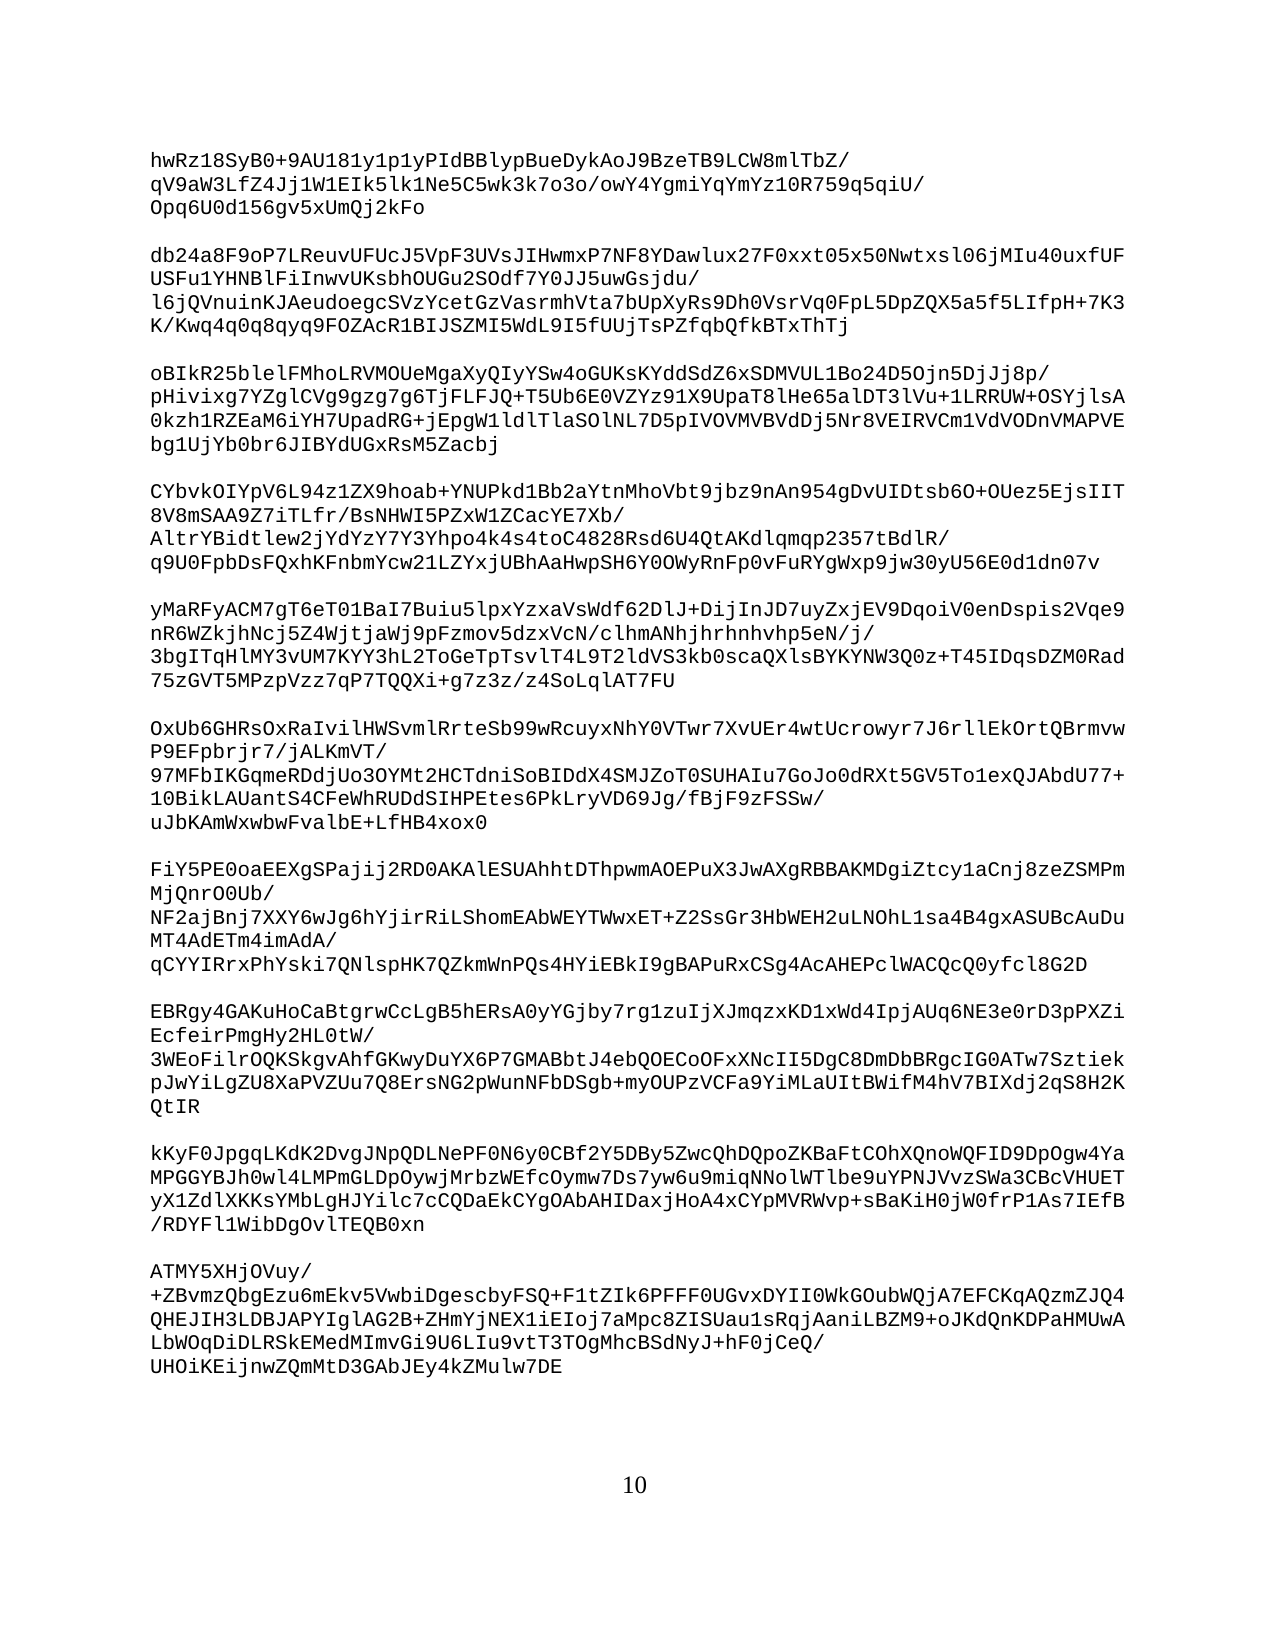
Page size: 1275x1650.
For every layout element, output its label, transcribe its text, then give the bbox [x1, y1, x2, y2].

text oBIkR25blelFMhoLRVMOUeMgaXyQIyYSw4oGUKsKYddSdZ6xSDMVUL1Bo24D5Ojn5DjJj8p/pHivixg7YZglCVg9gzg7g6TjFLFJQ+T5Ub6E0VZYz91X9UpaT8lHe65alDT3lVu+1LRRUW+OSYjlsA0kzh1RZEaM6iYH7UpadRG+jEpgW1ldlTlaSOlNL7D5pIVOVMVBVdDj5Nr8VEIRVCm1VdVODnVMAPVEbg1UjYb0br6JIBYdUGxRsM5Zacbj [150, 363, 1125, 457]
text hwRz18SyB0+9AU181y1p1yPIdBBlypBueDykAoJ9BzeTB9LCW8mlTbZ/qV9aW3LfZ4Jj1W1EIk5lk1Ne5C5wk3k7o3o/owY4YgmiYqYmYz10R759q5qiU/Opq6U0d156gv5xUmQj2kFo [150, 150, 1125, 221]
text db24a8F9oP7LReuvUFUcJ5VpF3UVsJIHwmxP7NF8YDawlux27F0xxt05x50Nwtxsl06jMIu40uxfUFUSFu1YHNBlFiInwvUKsbhOUGu2SOdf7Y0JJ5uwGsjdu/l6jQVnuinKJAeudoegcSVzYcetGzVasrmhVta7bUpXyRs9Dh0VsrVq0FpL5DpZQX5a5f5LIfpH+7K3K/Kwq4q0q8qyq9FOZAcR1BIJSZMI5WdL9I5fUUjTsPZfqbQfkBTxThTj [150, 244, 1125, 339]
text yMaRFyACM7gT6eT01BaI7Buiu5lpxYzxaVsWdf62DlJ+DijInJD7uyZxjEV9DqoiV0enDspis2Vqe9nR6WZkjhNcj5Z4WjtjaWj9pFzmov5dzxVcN/clhmANhjhrhnhvhp5eN/j/3bgITqHlMY3vUM7KYY3hL2ToGeTpTsvlT4L9T2ldVS3kb0scaQXlsBYKYNW3Q0z+T45IDqsDZM0Rad75zGVT5MPzpVzz7qP7TQQXi+g7z3z/z4SoLqlAT7FU [150, 599, 1125, 694]
text kKyF0JpgqLKdK2DvgJNpQDLNePF0N6y0CBf2Y5DBy5ZwcQhDQpoZKBaFtCOhXQnoWQFID9DpOgw4YaMPGGYBJh0wl4LMPmGLDpOywjMrbzWEfcOymw7Ds7yw6u9miqNNolWTlbe9uYPNJVvzSWa3CBcVHUETyX1ZdlXKKsYMbLgHJYilc7cCQDaEkCYgOAbAHIDaxjHoA4xCYpMVRWvp+sBaKiH0jW0frP1As7IEfB/RDYFl1WibDgOvlTEQB0xn [150, 1143, 1125, 1238]
text ATMY5XHjOVuy/+ZBvmzQbgEzu6mEkv5VwbiDgescbyFSQ+F1tZIk6PFFF0UGvxDYII0WkGOubWQjA7EFCKqAQzmZJQ4QHEJIH3LDBJAPYIglAG2B+ZHmYjNEX1iEIoj7aMpc8ZISUau1sRqjAaniLBZM9+oJKdQnKDPaHMUwALbWOqDiDLRSkEMedMImvGi9U6LIu9vtT3TOgMhcBSdNyJ+hF0jCeQ/UHOiKEijnwZQmMtD3GAbJEy4kZMulw7DE [150, 1261, 1125, 1379]
text FiY5PE0oaEEXgSPajij2RD0AKAlESUAhhtDThpwmAOEPuX3JwAXgRBBAKMDgiZtcy1aCnj8zeZSMPmMjQnrO0Ub/NF2ajBnj7XXY6wJg6hYjirRiLShomEAbWEYTWwxET+Z2SsGr3HbWEH2uLNOhL1sa4B4gxASUBcAuDuMT4AdETm4imAdA/qCYYIRrxPhYski7QNlspHK7QZkmWnPQs4HYiEBkI9gBAPuRxCSg4AcAHEPclWACQcQ0yfcl8G2D [150, 859, 1125, 978]
text OxUb6GHRsOxRaIvilHWSvmlRrteSb99wRcuyxNhY0VTwr7XvUEr4wtUcrowyr7J6rllEkOrtQBrmvwP9EFpbrjr7/jALKmVT/97MFbIKGqmeRDdjUo3OYMt2HCTdniSoBIDdX4SMJZoT0SUHAIu7GoJo0dRXt5GV5To1exQJAbdU77+10BikLAUantS4CFeWhRUDdSIHPEtes6PkLryVD69Jg/fBjF9zFSSw/uJbKAmWxwbwFvalbE+LfHB4xox0 [150, 717, 1125, 836]
text EBRgy4GAKuHoCaBtgrwCcLgB5hERsA0yYGjby7rg1zuIjXJmqzxKD1xWd4IpjAUq6NE3e0rD3pPXZiEcfeirPmgHy2HL0tW/3WEoFilrOQKSkgvAhfGKwyDuYX6P7GMABbtJ4ebQOECoOFxXNcII5DgC8DmDbBRgcIG0ATw7SztiekpJwYiLgZU8XaPVZUu7Q8ErsNG2pWunNFbDSgb+myOUPzVCFa9YiMLaUItBWifM4hV7BIXdj2qS8H2KQtIR [150, 1001, 1125, 1119]
text CYbvkOIYpV6L94z1ZX9hoab+YNUPkd1Bb2aYtnMhoVbt9jbz9nAn954gDvUIDtsb6O+OUez5EjsIIT8V8mSAA9Z7iTLfr/BsNHWI5PZxW1ZCacYE7Xb/AltrYBidtlew2jYdYzY7Y3Yhpo4k4s4toC4828Rsd6U4QtAKdlqmqp2357tBdlR/q9U0FpbDsFQxhKFnbmYcw21LZYxjUBhAaHwpSH6Y0OWyRnFp0vFuRYgWxp9jw30yU56E0d1dn07v [150, 481, 1125, 576]
